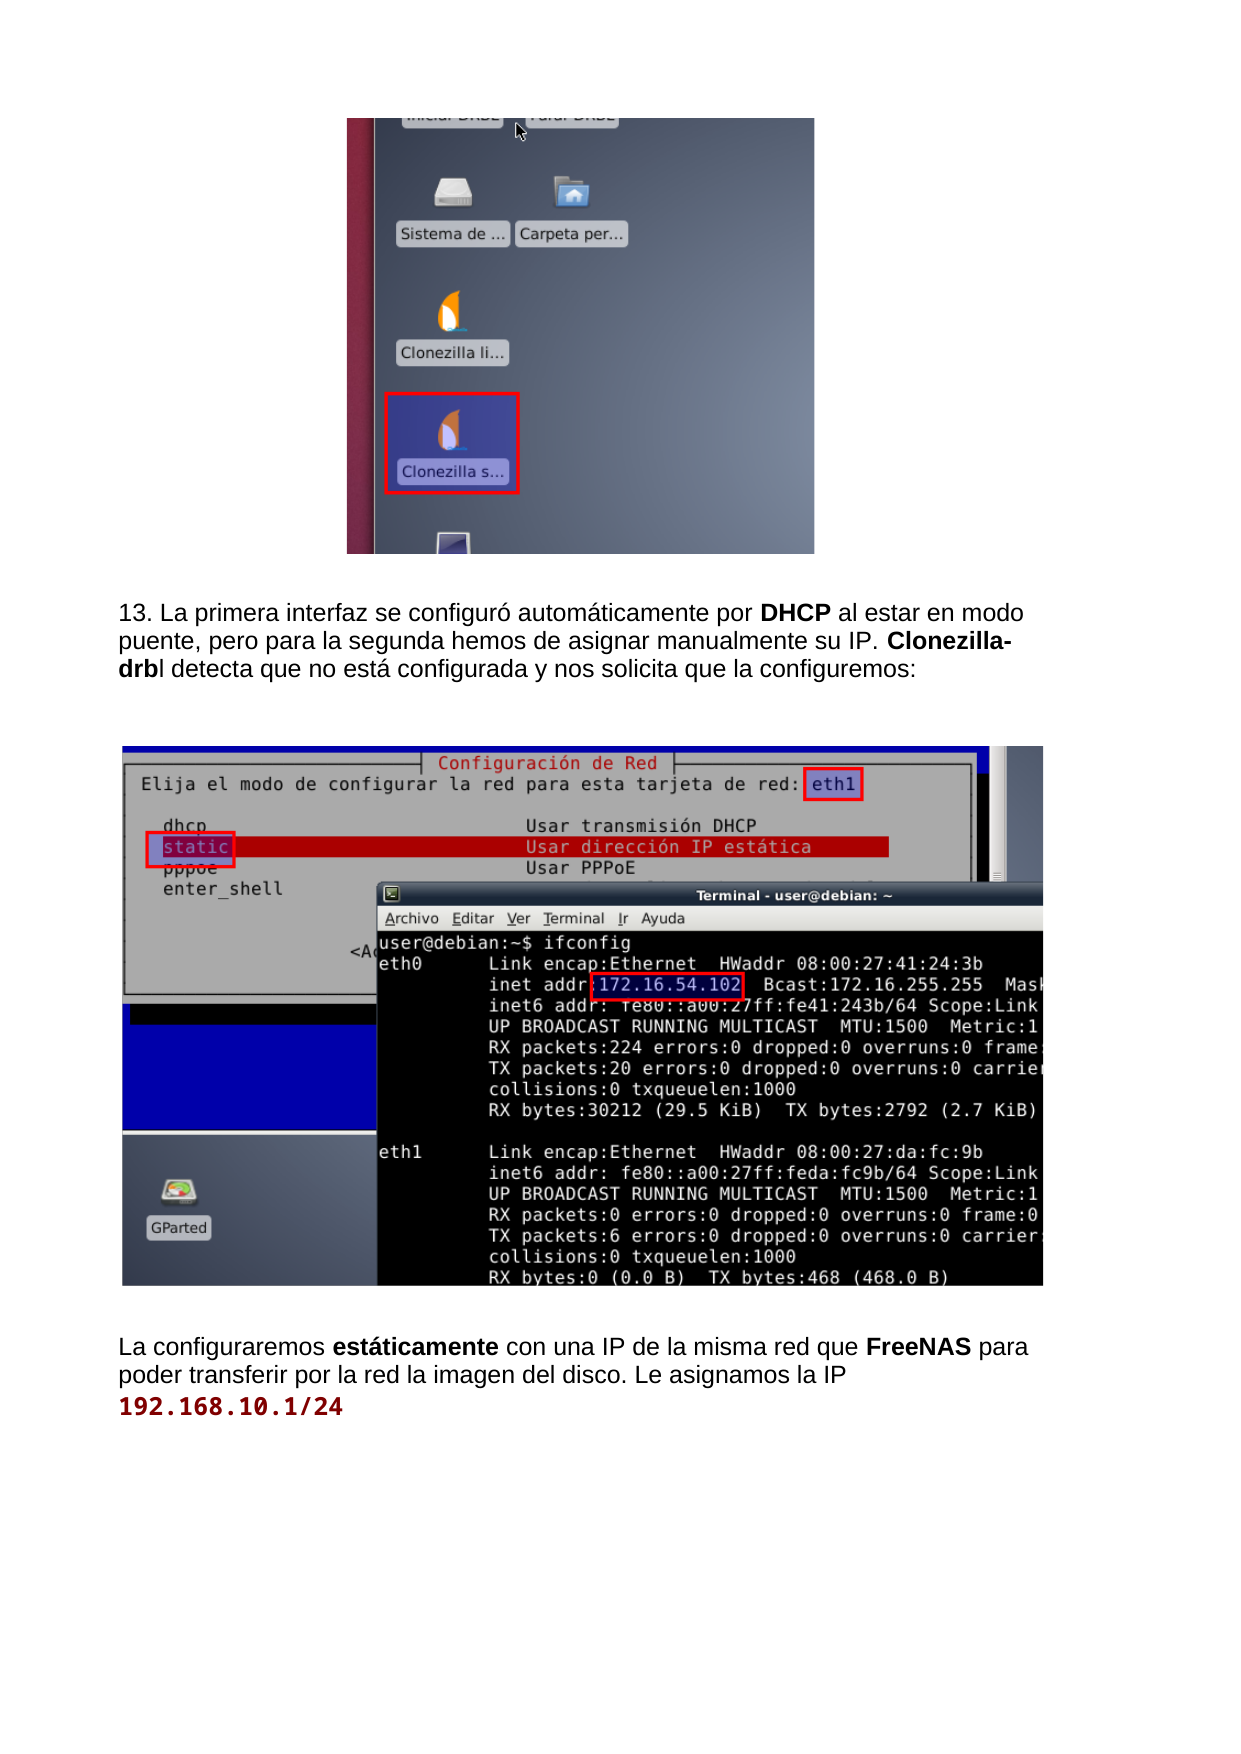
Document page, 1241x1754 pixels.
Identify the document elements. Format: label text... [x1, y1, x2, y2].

picture [346, 118, 815, 554]
picture [118, 746, 1044, 1288]
text La configuraremos estáticamente con una IP de la misma red que FreeNAS para poder transferir por la red la imagen del disco. Le asignamos la IP 192.168.10.1/24 [118, 1333, 1043, 1423]
text 13. La primera interfaz se configuró automáticamente por DHCP al estar en modo puente, pero para la segunda hemos de asignar manualmente su IP. Clonezilla-drbl detecta que no está configurada y nos solicita que la configuremos: [118, 599, 1043, 683]
